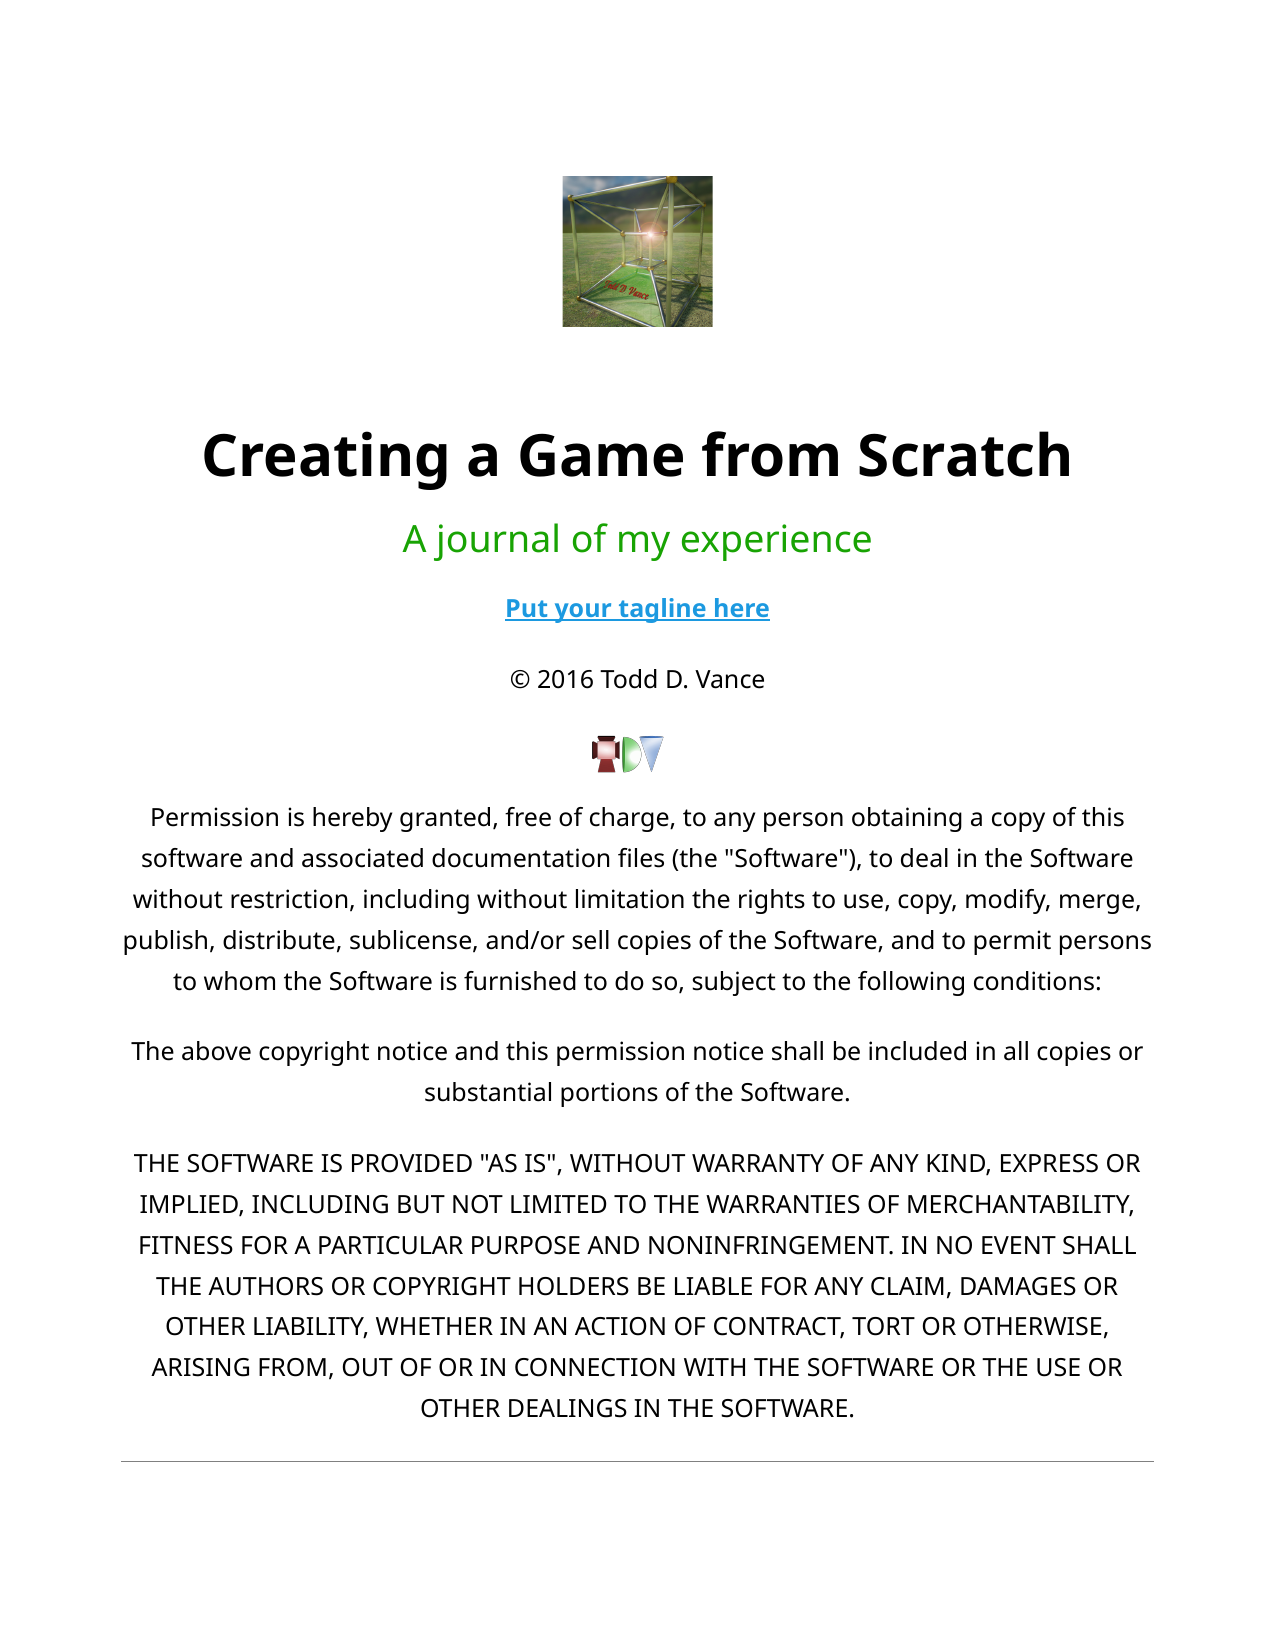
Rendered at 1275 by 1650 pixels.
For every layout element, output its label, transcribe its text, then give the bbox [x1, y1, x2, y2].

text Permission is hereby granted, free of charge, to any person obtaining a copy of this software and associated documentation files (the "Software"), to deal in the Software without restriction, including without limitation the rights to use, copy, modify, merge, publish, distribute, sublicense, and/or sell copies of the Software, and to permit persons to whom the Software is furnished to do so, subject to the following conditions: [121, 732, 1154, 997]
text © 2016 Todd D. Vance [121, 661, 1154, 695]
title Creating a Game from Scratch [121, 414, 1154, 493]
subtitle A journal of my experience [121, 512, 1154, 563]
text THE SOFTWARE IS PROVIDED "AS IS", WITHOUT WARRANTY OF ANY KIND, EXPRESS OR IMPLIED, INCLUDING BUT NOT LIMITED TO THE WARRANTIES OF MERCHANTABILITY, FITNESS FOR A PARTICULAR PURPOSE AND NONINFRINGEMENT. IN NO EVENT SHALL THE AUTHORS OR COPYRIGHT HOLDERS BE LIABLE FOR ANY CLAIM, DAMAGES OR OTHER LIABILITY, WHETHER IN AN ACTION OF CONTRACT, TORT OR OTHERWISE, ARISING FROM, OUT OF OR IN CONNECTION WITH THE SOFTWARE OR THE USE OR OTHER DEALINGS IN THE SOFTWARE. [121, 1146, 1154, 1425]
text Put your tagline here [121, 591, 1154, 624]
picture [562, 176, 713, 327]
text The above copyright notice and this permission notice shall be included in all copies or substantial portions of the Software. [121, 1034, 1154, 1109]
picture [589, 732, 665, 775]
